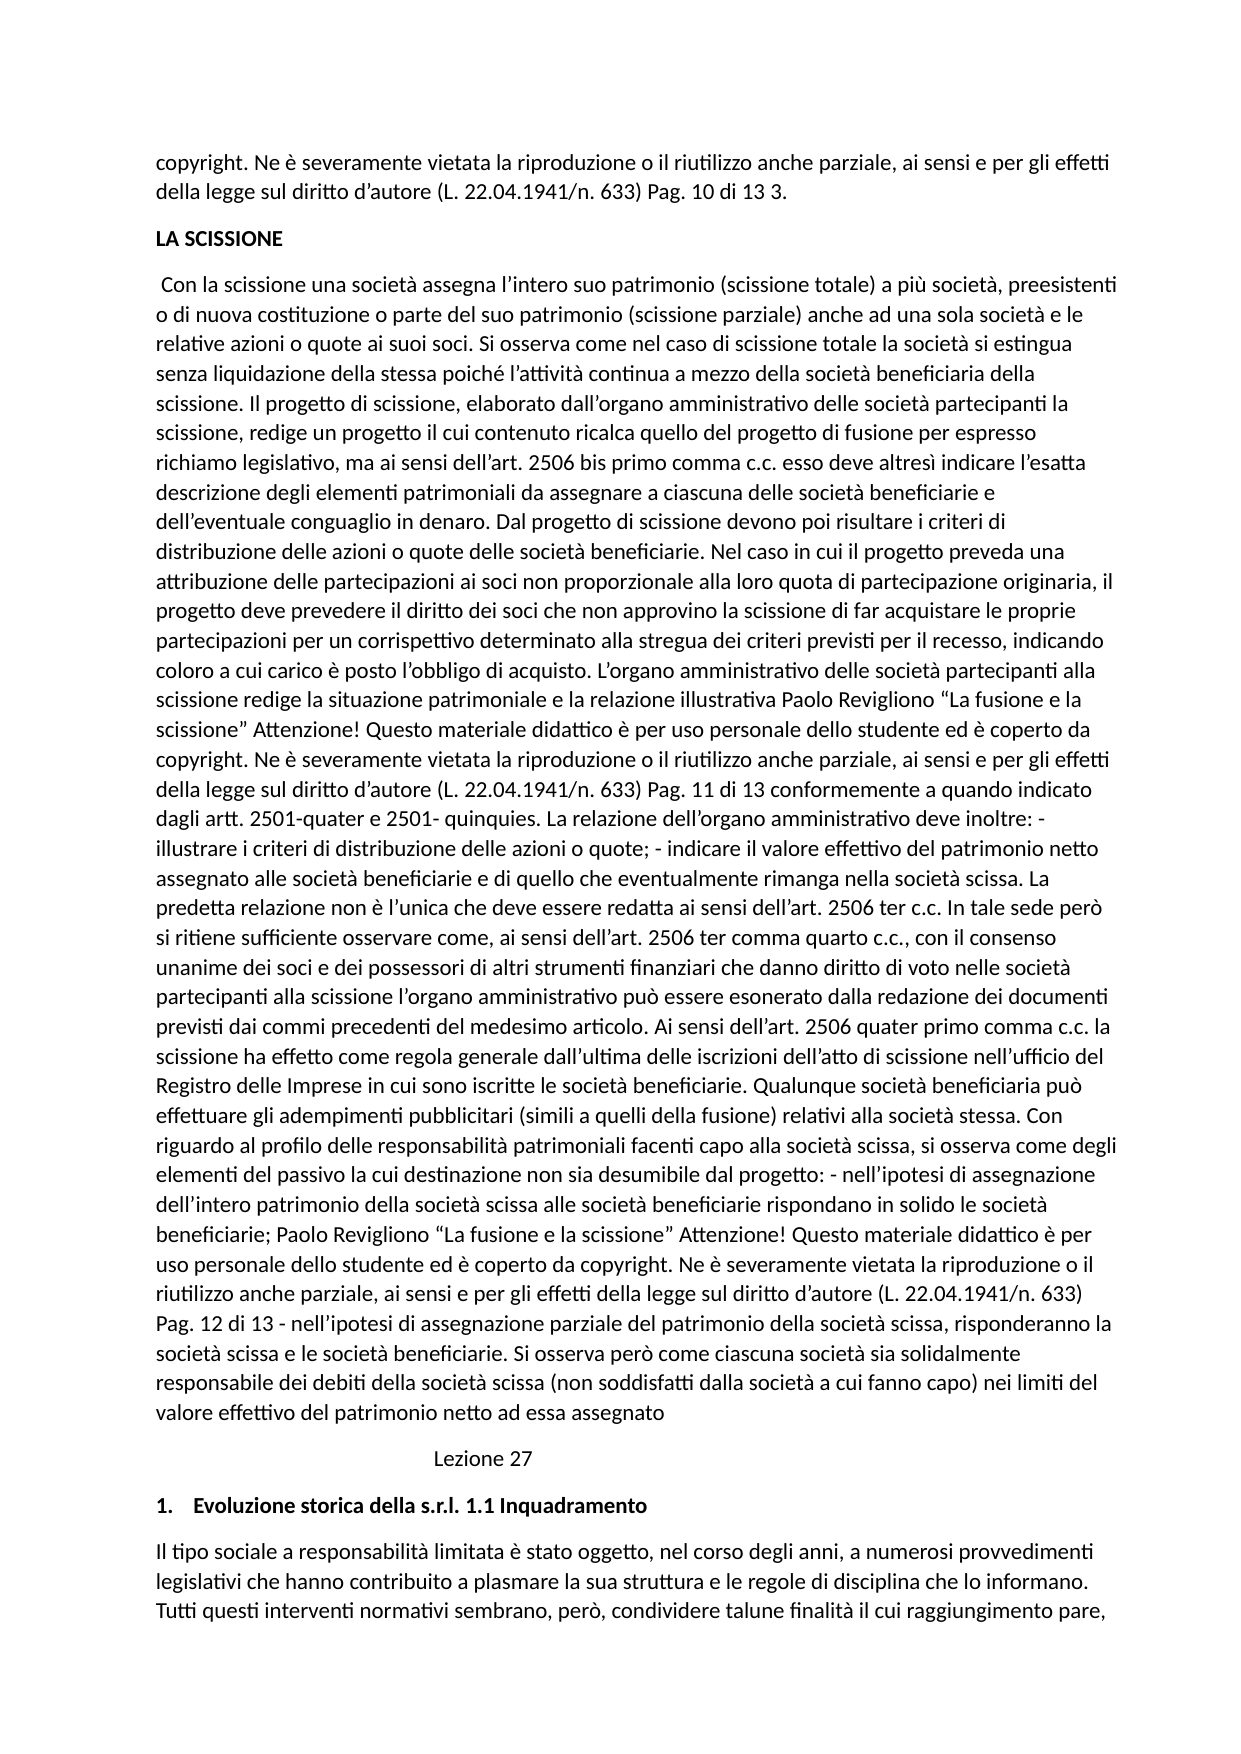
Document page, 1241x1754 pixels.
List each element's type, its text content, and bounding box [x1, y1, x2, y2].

text Il tipo sociale a responsabilità limitata è stato oggetto, nel corso degli anni, a numerosi provvedimenti legislativi che hanno contribuito a plasmare la sua struttura e le regole di disciplina che lo informano. Tutti questi interventi normativi sembrano, però, condividere talune finalità il cui raggiungimento pare, [156, 1537, 1122, 1624]
list Evoluzione storica della s.r.l. 1.1 Inquadramento [156, 1491, 1122, 1519]
text Con la scissione una società assegna l’intero suo patrimonio (scissione totale) a più società, preesistenti o di nuova costituzione o parte del suo patrimonio (scissione parziale) anche ad una sola società e le relative azioni o quote ai suoi soci. Si osserva come nel caso di scissione totale la società si estingua senza liquidazione della stessa poiché l’attività continua a mezzo della società beneficiaria della scissione. Il progetto di scissione, elaborato dall’organo amministrativo delle società partecipanti la scissione, redige un progetto il cui contenuto ricalca quello del progetto di fusione per espresso richiamo legislativo, ma ai sensi dell’art. 2506 bis primo comma c.c. esso deve altresì indicare l’esatta descrizione degli elementi patrimoniali da assegnare a ciascuna delle società beneficiarie e dell’eventuale conguaglio in denaro. Dal progetto di scissione devono poi risultare i criteri di distribuzione delle azioni o quote delle società beneficiarie. Nel caso in cui il progetto preveda una attribuzione delle partecipazioni ai soci non proporzionale alla loro quota di partecipazione originaria, il progetto deve prevedere il diritto dei soci che non approvino la scissione di far acquistare le proprie partecipazioni per un corrispettivo determinato alla stregua dei criteri previsti per il recesso, indicando coloro a cui carico è posto l’obbligo di acquisto. L’organo amministrativo delle società partecipanti alla scissione redige la situazione patrimoniale e la relazione illustrativa Paolo Revigliono “La fusione e la scissione” Attenzione! Questo materiale didattico è per uso personale dello studente ed è coperto da copyright. Ne è severamente vietata la riproduzione o il riutilizzo anche parziale, ai sensi e per gli effetti della legge sul diritto d’autore (L. 22.04.1941/n. 633) Pag. 11 di 13 conformemente a quando indicato dagli artt. 2501-quater e 2501- quinquies. La relazione dell’organo amministrativo deve inoltre: - illustrare i criteri di distribuzione delle azioni o quote; - indicare il valore effettivo del patrimonio netto assegnato alle società beneficiarie e di quello che eventualmente rimanga nella società scissa. La predetta relazione non è l’unica che deve essere redatta ai sensi dell’art. 2506 ter c.c. In tale sede però si ritiene sufficiente osservare come, ai sensi dell’art. 2506 ter comma quarto c.c., con il consenso unanime dei soci e dei possessori di altri strumenti finanziari che danno diritto di voto nelle società partecipanti alla scissione l’organo amministrativo può essere esonerato dalla redazione dei documenti previsti dai commi precedenti del medesimo articolo. Ai sensi dell’art. 2506 quater primo comma c.c. la scissione ha effetto come regola generale dall’ultima delle iscrizioni dell’atto di scissione nell’ufficio del Registro delle Imprese in cui sono iscritte le società beneficiarie. Qualunque società beneficiaria può effettuare gli adempimenti pubblicitari (simili a quelli della fusione) relativi alla società stessa. Con riguardo al profilo delle responsabilità patrimoniali facenti capo alla società scissa, si osserva come degli elementi del passivo la cui destinazione non sia desumibile dal progetto: - nell’ipotesi di assegnazione dell’intero patrimonio della società scissa alle società beneficiarie rispondano in solido le società beneficiarie; Paolo Revigliono “La fusione e la scissione” Attenzione! Questo materiale didattico è per uso personale dello studente ed è coperto da copyright. Ne è severamente vietata la riproduzione o il riutilizzo anche parziale, ai sensi e per gli effetti della legge sul diritto d’autore (L. 22.04.1941/n. 633) Pag. 12 di 13 - nell’ipotesi di assegnazione parziale del patrimonio della società scissa, risponderanno la società scissa e le società beneficiarie. Si osserva però come ciascuna società sia solidalmente responsabile dei debiti della società scissa (non soddisfatti dalla società a cui fanno capo) nei limiti del valore effettivo del patrimonio netto ad essa assegnato [156, 270, 1122, 1426]
text copyright. Ne è severamente vietata la riproduzione o il riutilizzo anche parziale, ai sensi e per gli effetti della legge sul diritto d’autore (L. 22.04.1941/n. 633) Pag. 10 di 13 3. [156, 148, 1122, 205]
text LA SCISSIONE [156, 224, 1122, 252]
text Lezione 27 [156, 1444, 1122, 1472]
